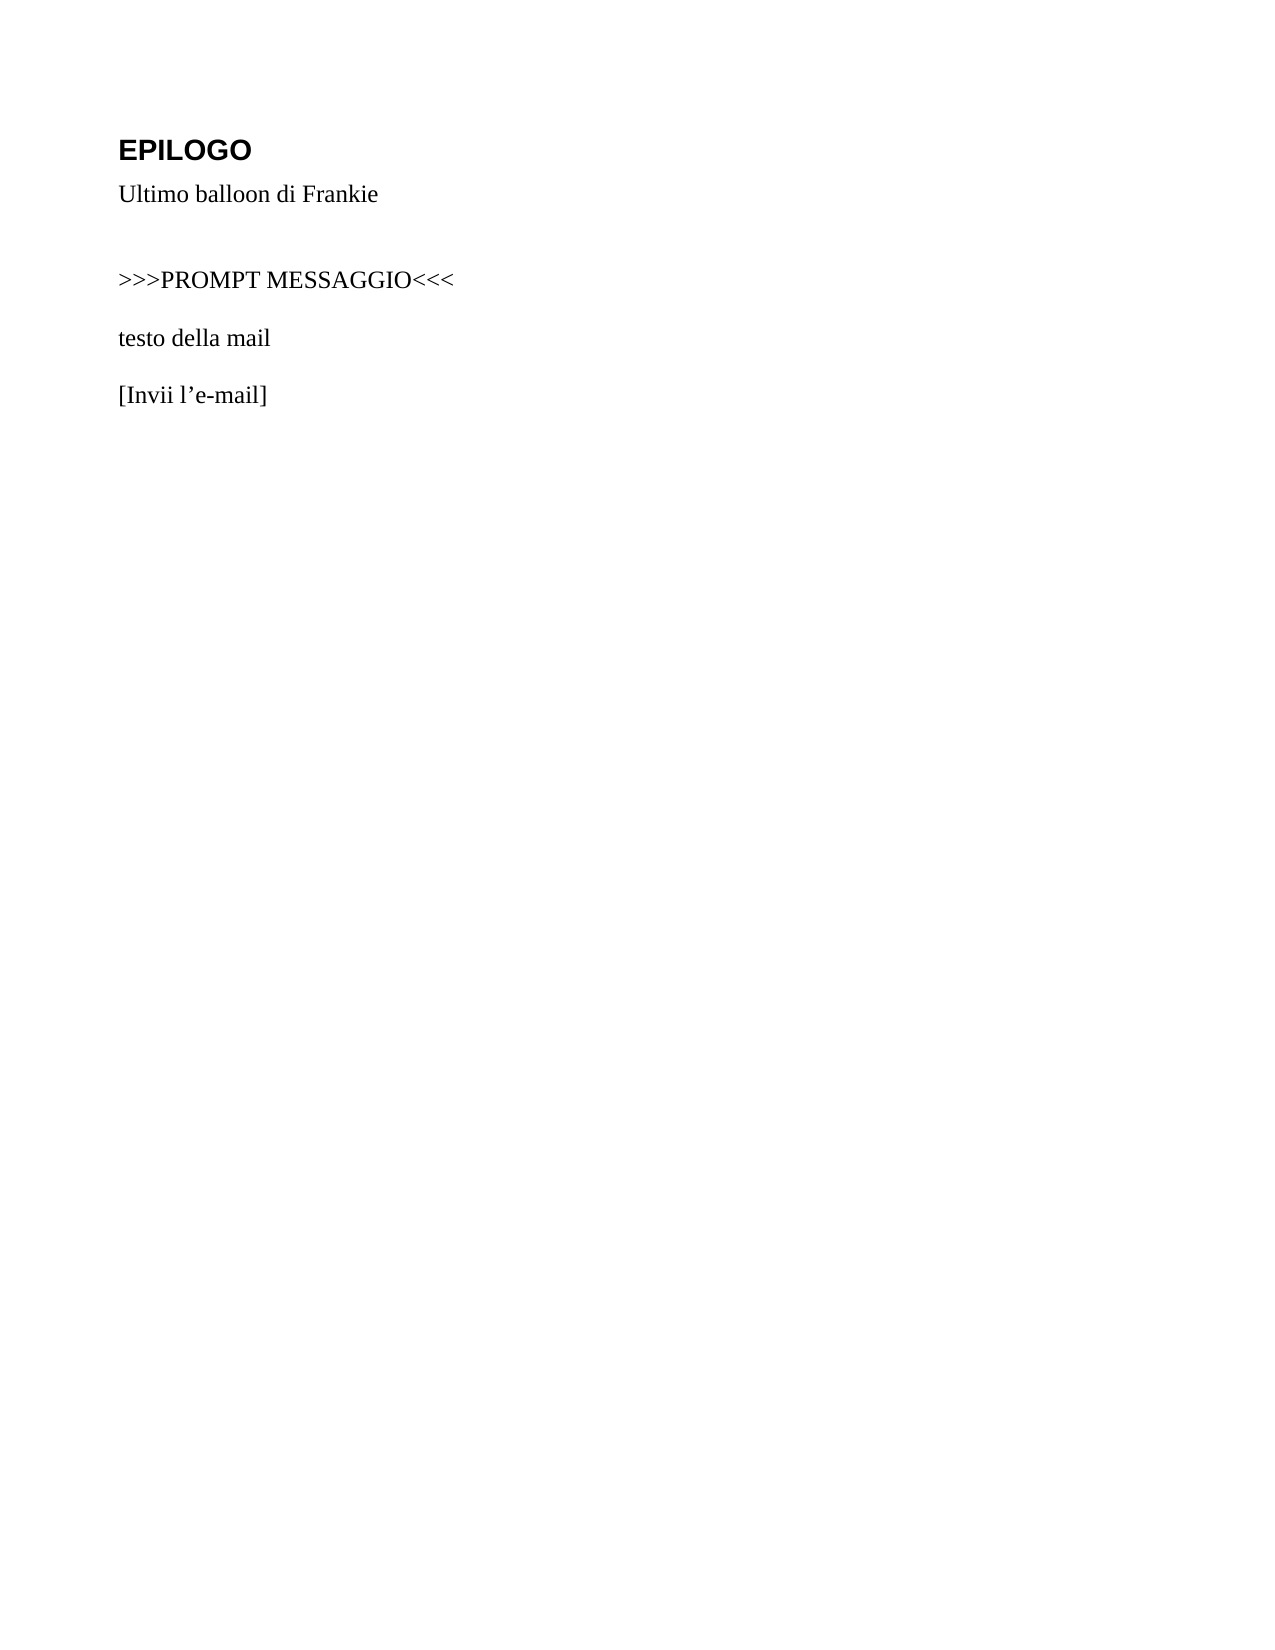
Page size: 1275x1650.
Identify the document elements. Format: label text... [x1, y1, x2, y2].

subtitle EPILOGO [118, 133, 1157, 166]
text Ultimo balloon di Frankie [118, 179, 1157, 208]
text testo della mail [118, 323, 1157, 351]
text >>>PROMPT MESSAGGIO<<< [118, 265, 1157, 294]
text [Invii l’e-mail] [118, 380, 1157, 409]
